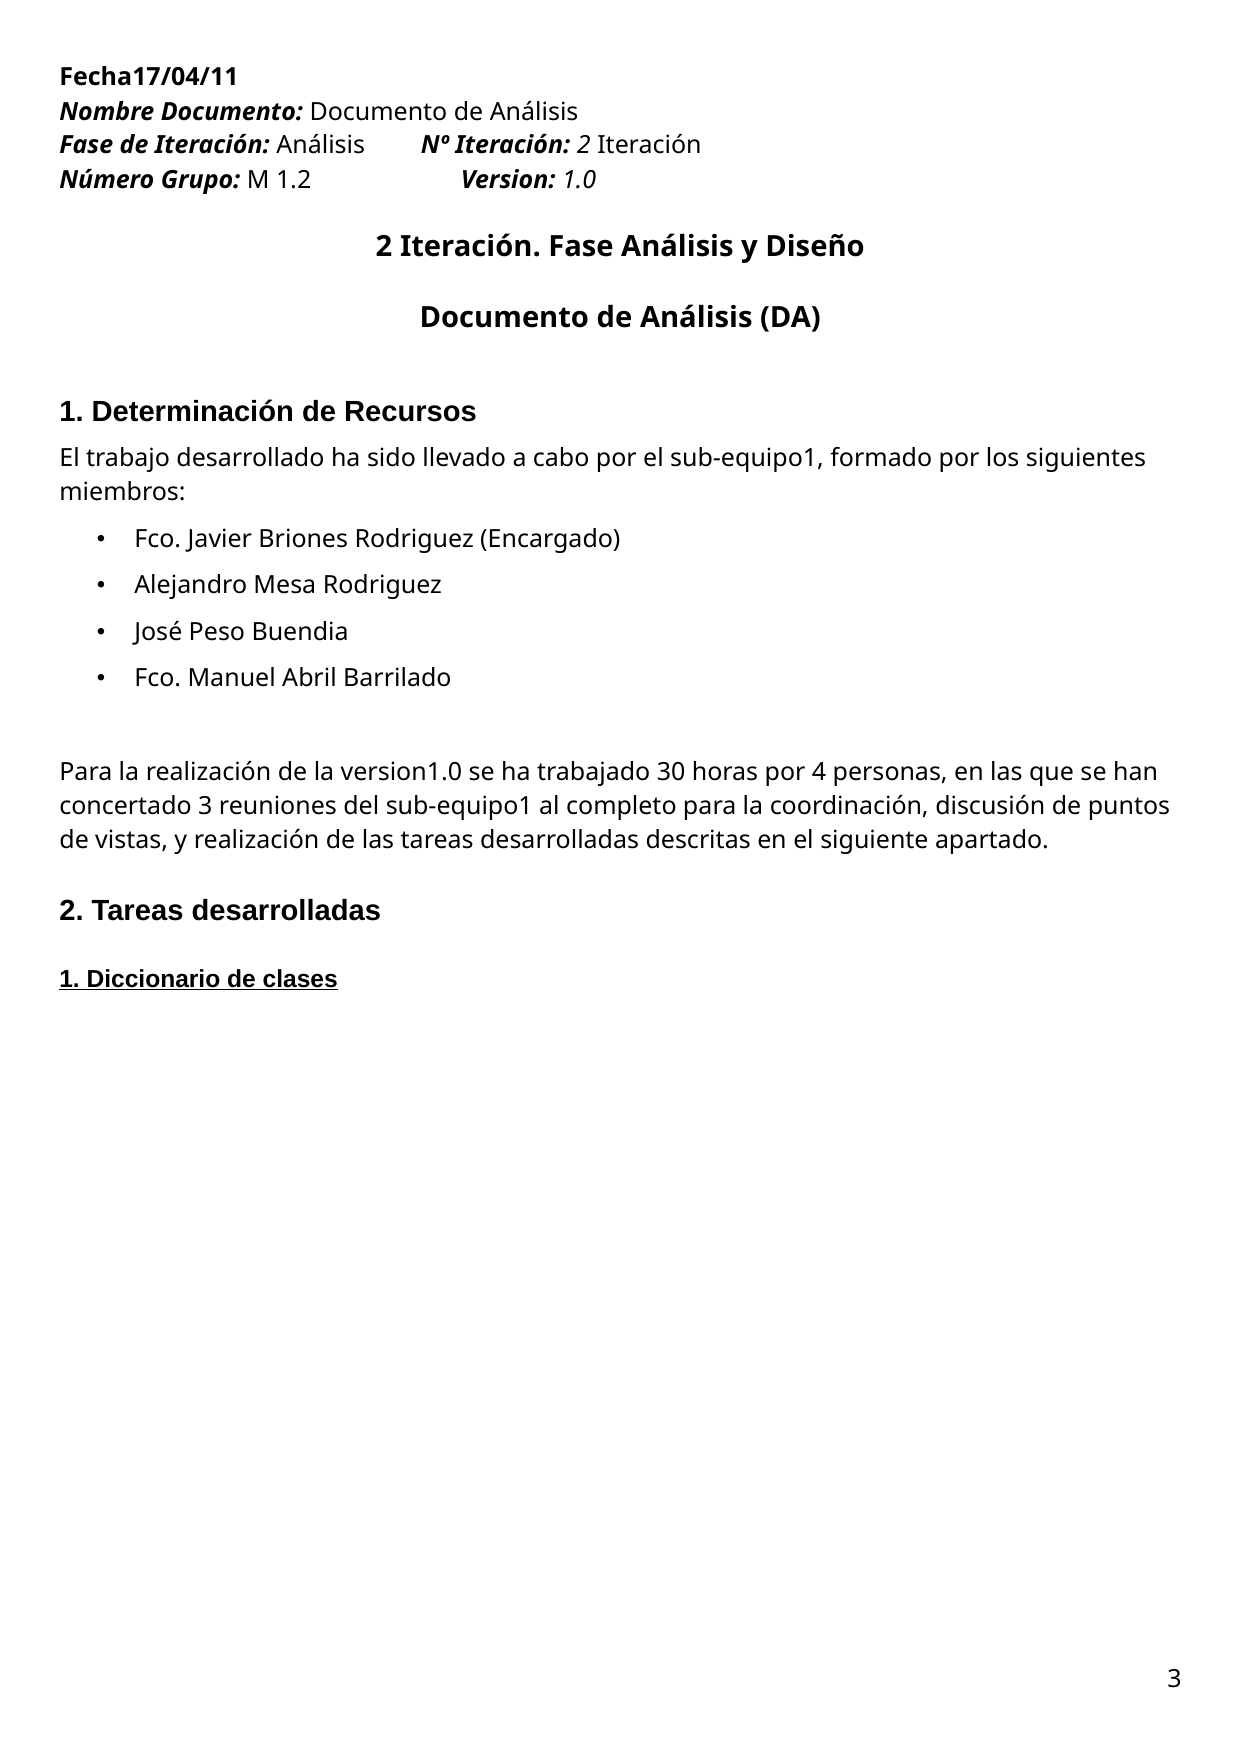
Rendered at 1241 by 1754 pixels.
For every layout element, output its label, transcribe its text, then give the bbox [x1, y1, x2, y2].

subtitle 2. Tareas desarrolladas [59, 893, 1181, 926]
subtitle 1. Diccionario de clases [59, 964, 1181, 992]
subtitle 1. Determinación de Recursos [59, 394, 1181, 427]
list Fco. Manuel Abril Barrilado [97, 660, 1181, 694]
text Documento de Análisis (DA) [59, 297, 1181, 336]
text El trabajo desarrollado ha sido llevado a cabo por el sub-equipo1, formado por los siguientes miembros: [59, 440, 1181, 508]
text Para la realización de la version1.0 se ha trabajado 30 horas por 4 personas, en las que se han concertado 3 reuniones del sub-equipo1 al completo para la coordinación, discusión de puntos de vistas, y realización de las tareas desarrolladas descritas en el siguiente apartado. [59, 753, 1181, 855]
list José Peso Buendia [97, 613, 1181, 648]
list Fco. Javier Briones Rodriguez (Encargado) [97, 520, 1181, 554]
text 2 Iteración. Fase Análisis y Diseño [59, 225, 1181, 264]
list Alejandro Mesa Rodriguez [97, 567, 1181, 601]
